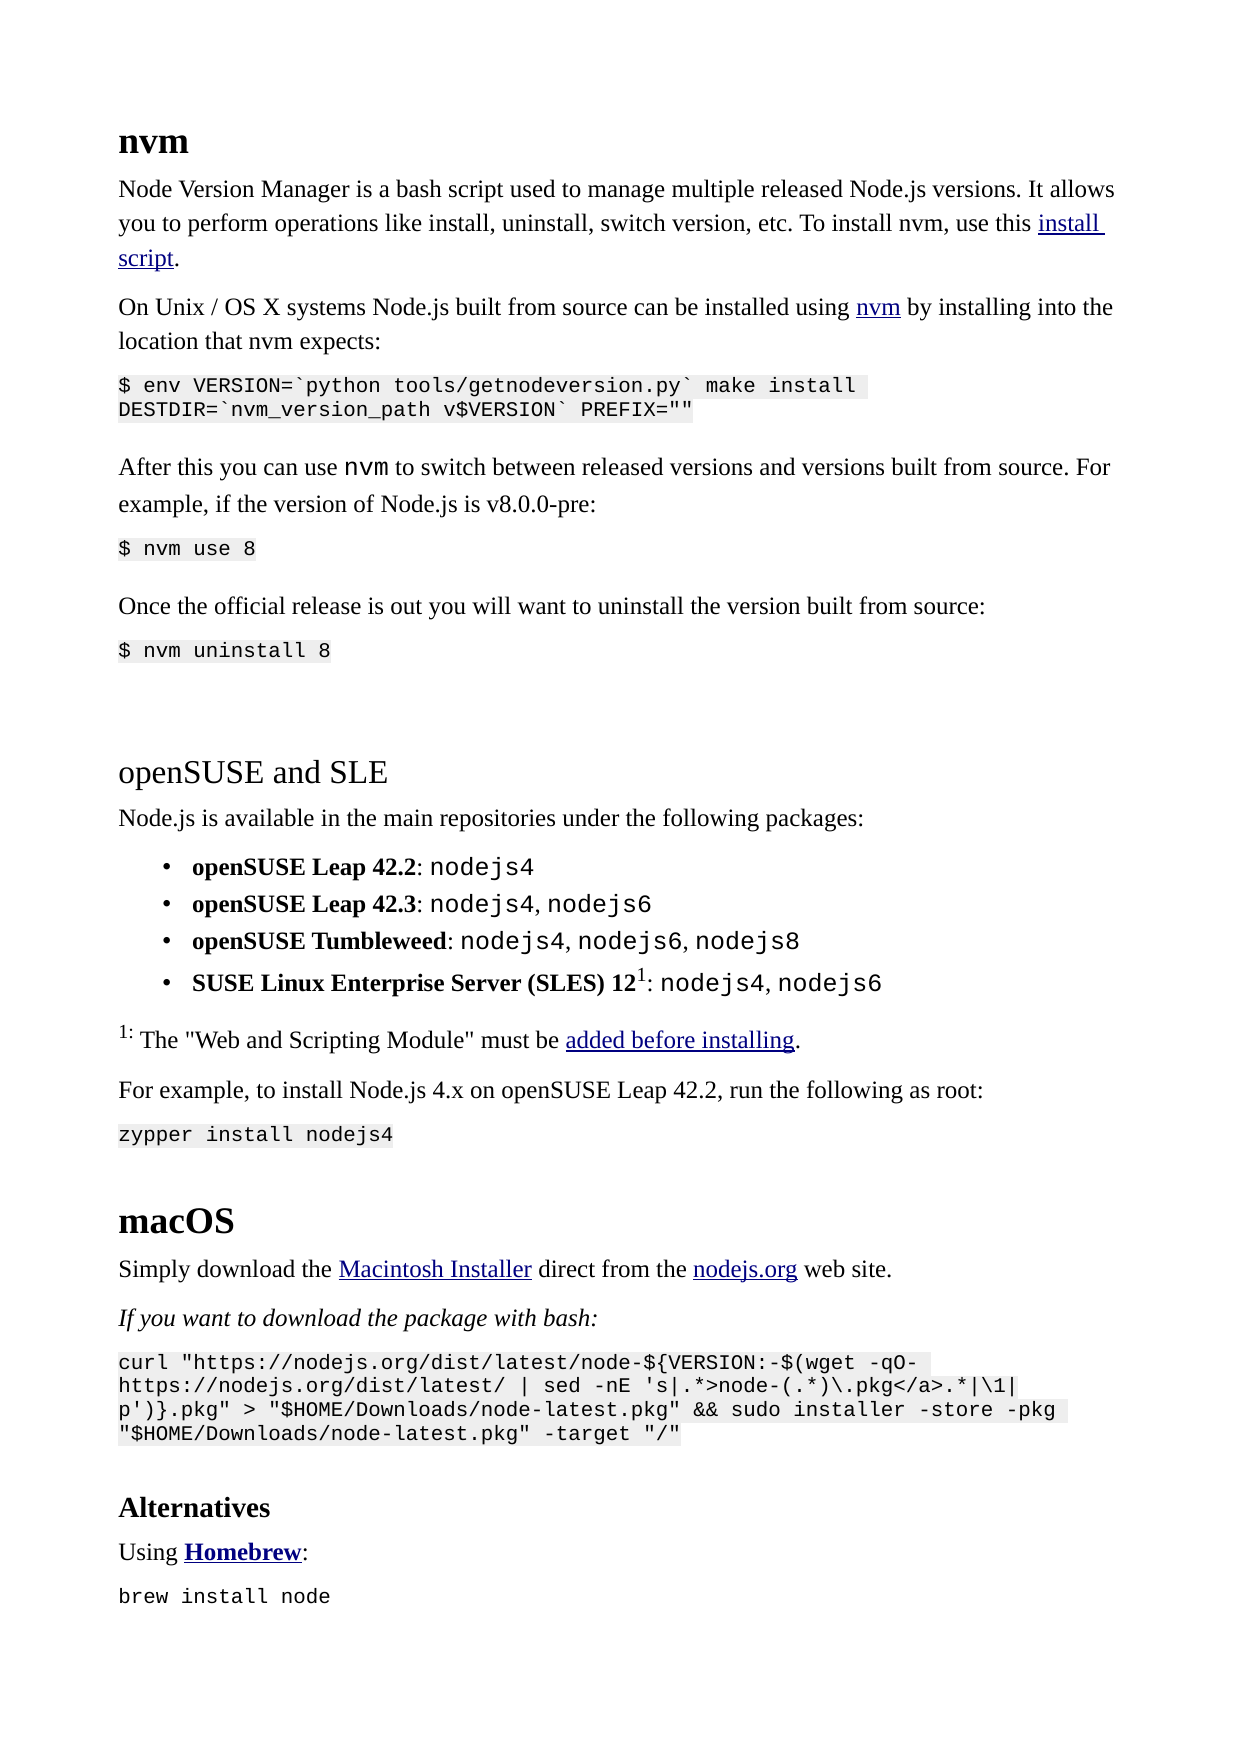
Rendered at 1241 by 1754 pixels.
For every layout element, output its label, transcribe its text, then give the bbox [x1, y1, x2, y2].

text Once the official release is out you will want to uninstall the version built from source: [118, 591, 1122, 619]
text On Unix / OS X systems Node.js built from source can be installed using nvm by installing into the location that nvm expects: [118, 292, 1122, 355]
text Simply download the Macintosh Installer direct from the nodejs.org web site. [118, 1254, 1122, 1282]
text $ env VERSION=`python tools/getnodeversion.py` make install DESTDIR=`nvm_version_path v$VERSION` PREFIX="" [118, 375, 1122, 423]
text curl "https://nodejs.org/dist/latest/node-${VERSION:-$(wget -qO- https://nodejs.org/dist/latest/ | sed -nE 's|.*>node-(.*)\.pkg</a>.*|\1|p')}.pkg" > "$HOME/Downloads/node-latest.pkg" && sudo installer -store -pkg "$HOME/Downloads/node-latest.pkg" -target "/" [118, 1352, 1122, 1446]
list openSUSE Leap 42.3: nodejs4, nodejs6 [162, 889, 1122, 920]
list openSUSE Tumbleweed: nodejs4, nodejs6, nodejs8 [162, 926, 1122, 957]
subtitle nvm [118, 118, 1122, 161]
subtitle macOS [118, 1198, 1122, 1241]
list openSUSE Leap 42.2: nodejs4 [162, 852, 1122, 883]
text For example, to install Node.js 4.x on openSUSE Leap 42.2, run the following as root: [118, 1075, 1122, 1104]
text Node.js is available in the main repositories under the following packages: [118, 803, 1122, 832]
text Node Version Manager is a bash script used to manage multiple released Node.js versions. It allows you to perform operations like install, uninstall, switch version, etc. To install nvm, use this install script. [118, 174, 1122, 271]
text After this you can use nvm to switch between released versions and versions built from source. For example, if the version of Node.js is v8.0.0-pre: [118, 452, 1122, 517]
text brew install node [118, 1586, 1122, 1609]
text zypper install nodejs4 [118, 1124, 1122, 1148]
text If you want to download the package with bash: [118, 1303, 1122, 1332]
text 1: The "Web and Scripting Module" must be added before installing. [118, 1020, 1122, 1054]
subtitle openSUSE and SLE [118, 752, 1122, 791]
text $ nvm use 8 [118, 538, 1122, 561]
text $ nvm uninstall 8 [118, 640, 1122, 663]
list SUSE Linux Enterprise Server (SLES) 121: nodejs4, nodejs6 [162, 963, 1122, 999]
text Using Homebrew: [118, 1537, 1122, 1565]
subtitle Alternatives [118, 1491, 1122, 1524]
